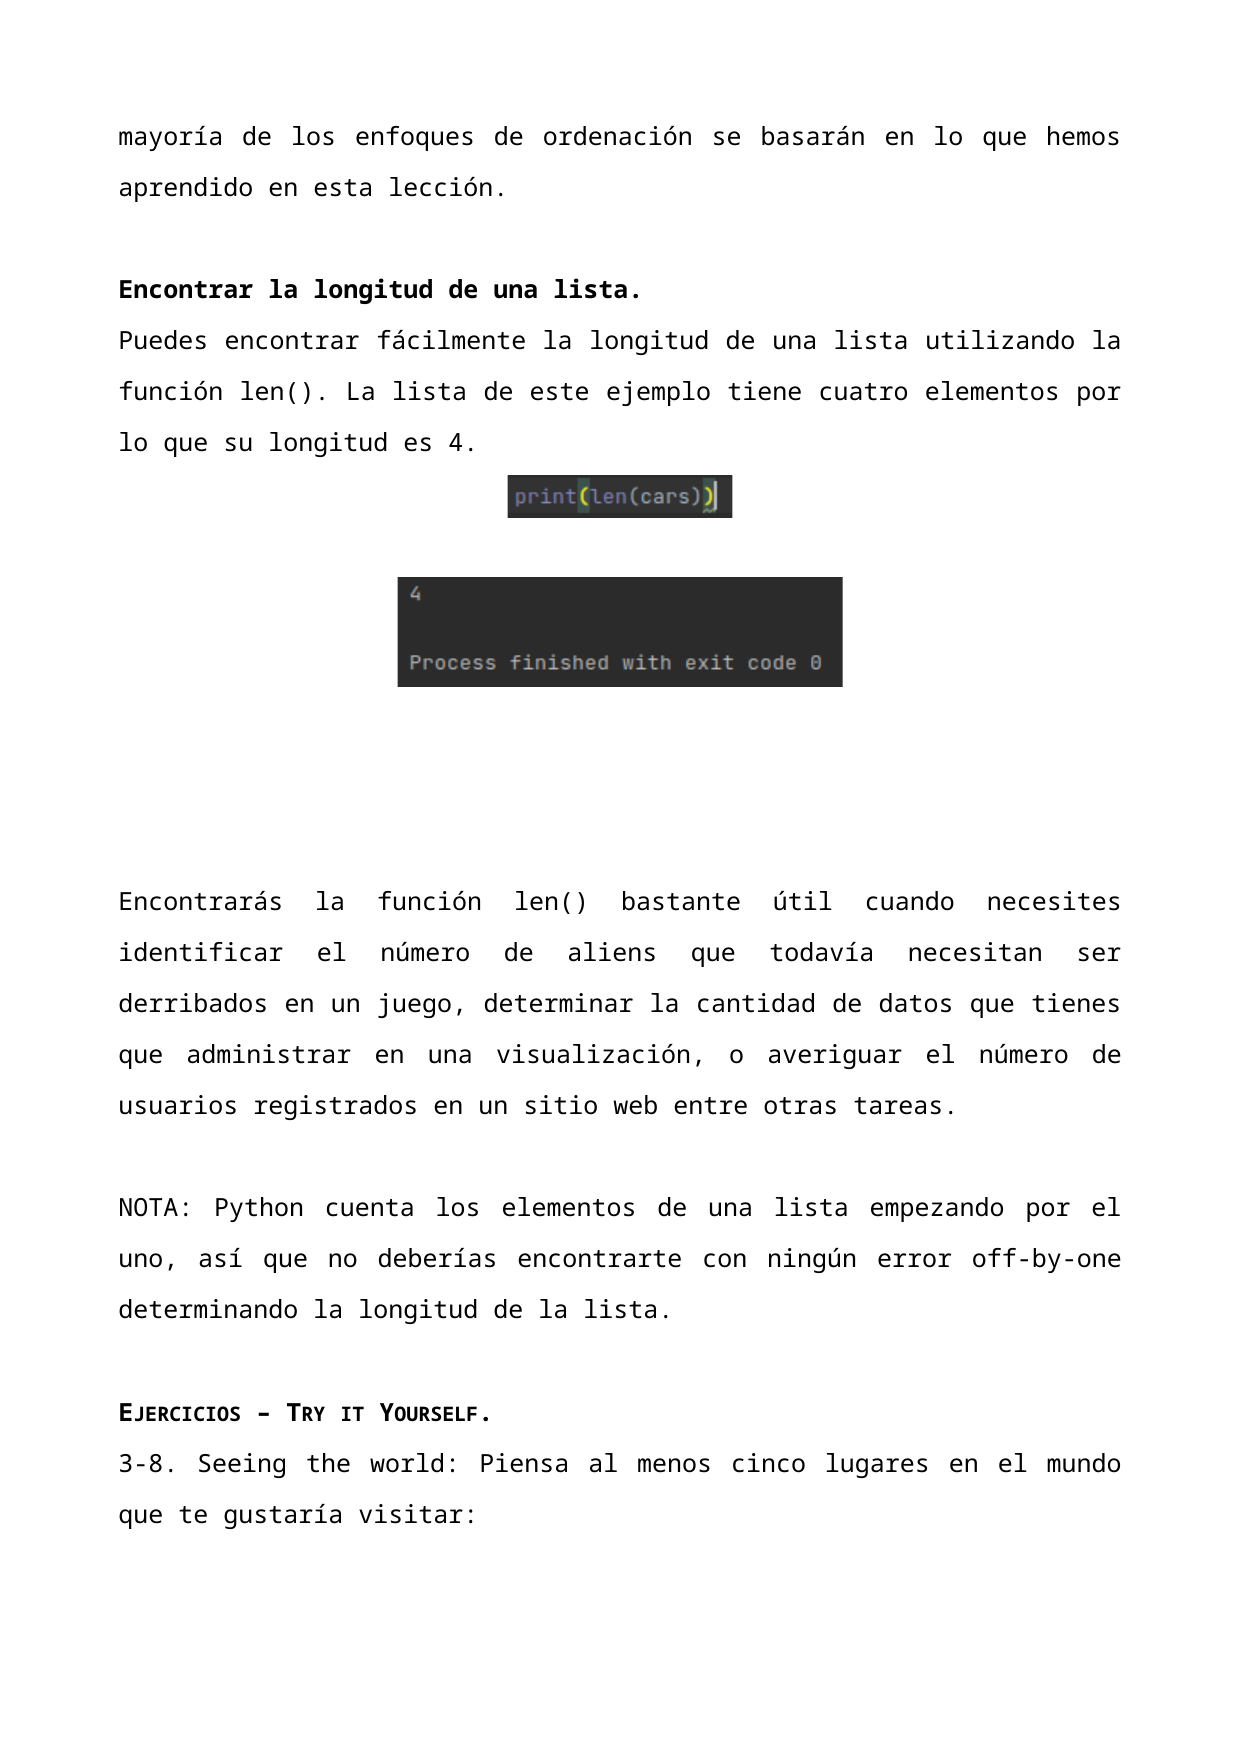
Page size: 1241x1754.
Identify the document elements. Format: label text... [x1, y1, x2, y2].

text Puedes encontrar fácilmente la longitud de una lista utilizando la función len(). La lista de este ejemplo tiene cuatro elementos por lo que su longitud es 4. [118, 322, 1122, 458]
text Ejercicios – Try it Yourself. [118, 1394, 1122, 1428]
picture [507, 475, 733, 518]
text NOTA: Python cuenta los elementos de una lista empezando por el uno, así que no deberías encontrarte con ningún error off-by-one determinando la longitud de la lista. [118, 1190, 1122, 1326]
text Encontrar la longitud de una lista. [118, 271, 1122, 305]
text Encontrarás la función len() bastante útil cuando necesites identificar el número de aliens que todavía necesitan ser derribados en un juego, determinar la cantidad de datos que tienes que administrar en una visualización, o averiguar el número de usuarios registrados en un sitio web entre otras tareas. [118, 884, 1122, 1122]
picture [397, 577, 843, 687]
text mayoría de los enfoques de ordenación se basarán en lo que hemos aprendido en esta lección. [118, 118, 1122, 203]
text 3-8. Seeing the world: Piensa al menos cinco lugares en el mundo que te gustaría visitar: [118, 1445, 1122, 1530]
